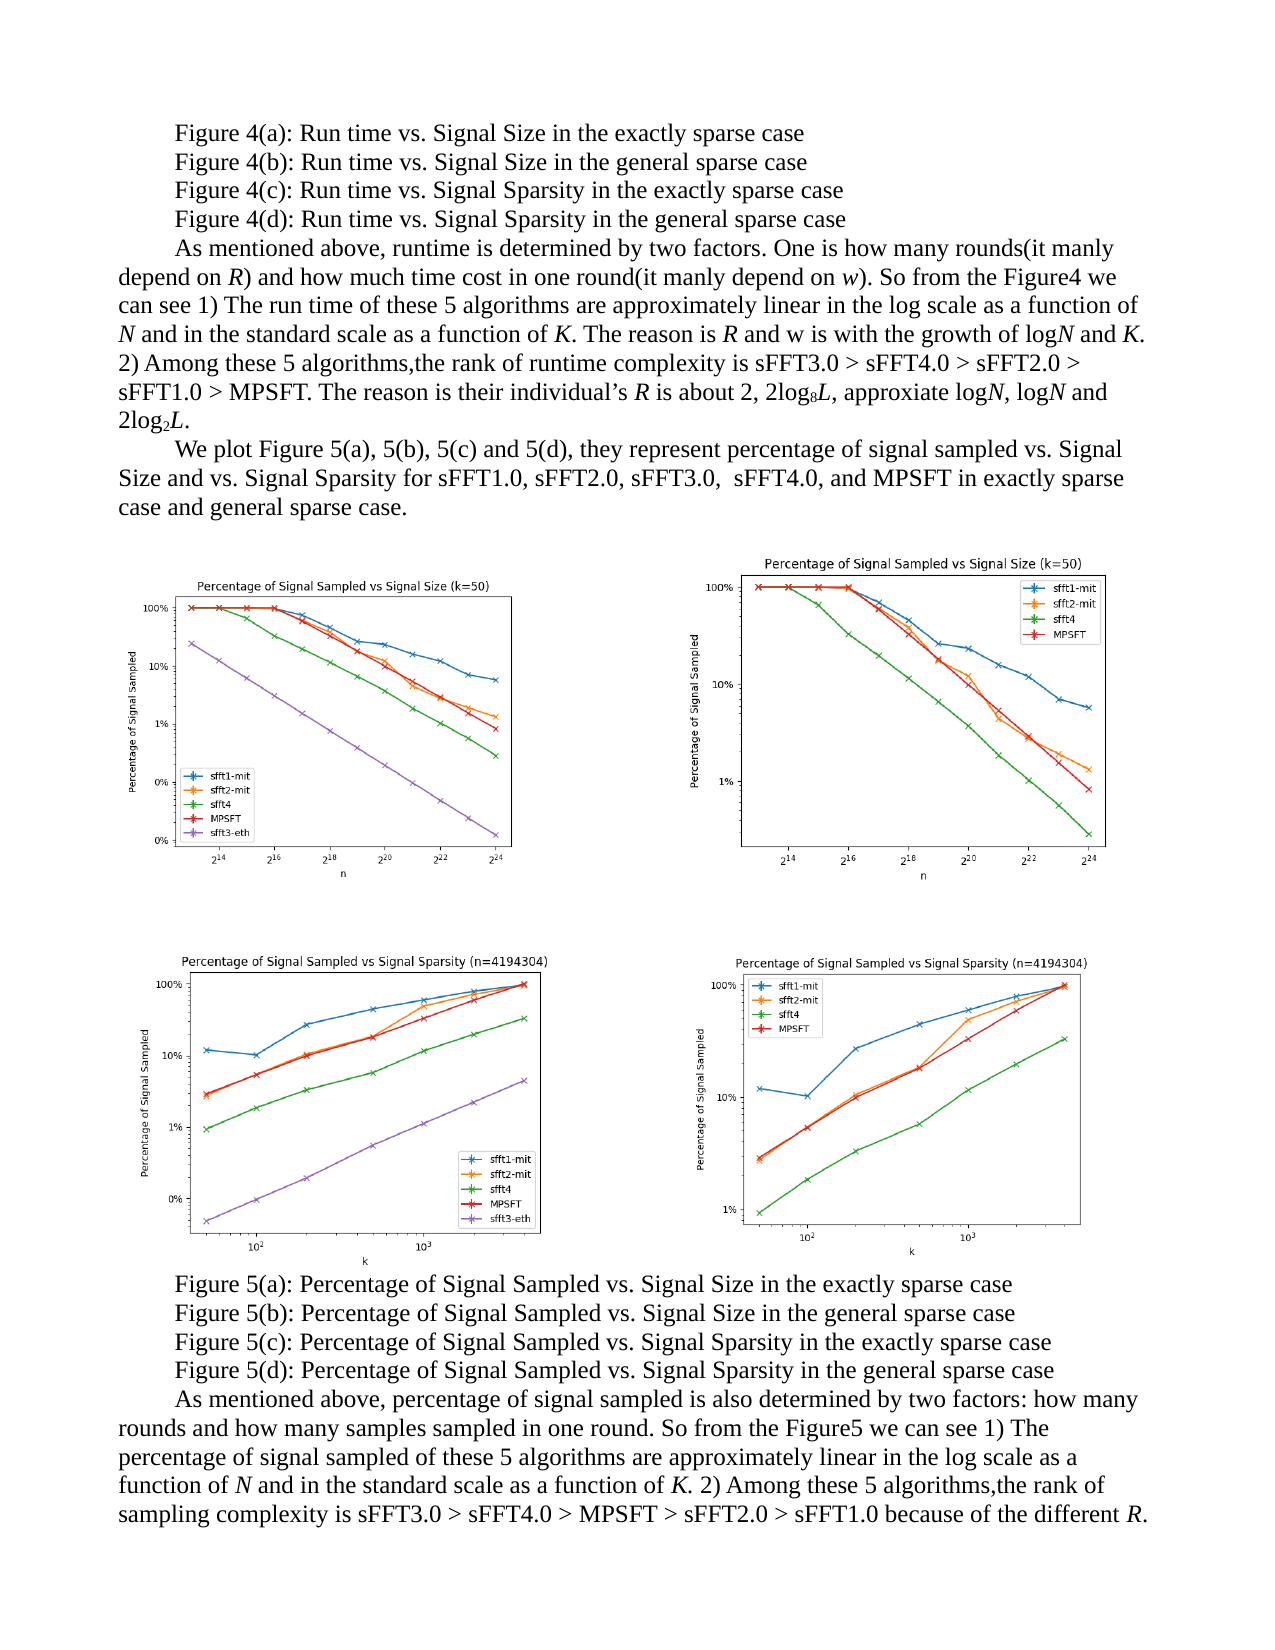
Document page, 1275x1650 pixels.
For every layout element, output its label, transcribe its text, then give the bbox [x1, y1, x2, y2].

text Figure 4(c): Run time vs. Signal Sparsity in the exactly sparse case [118, 176, 1157, 204]
text Figure 4(a): Run time vs. Signal Size in the exactly sparse case [118, 118, 1157, 147]
text As mentioned above, runtime is determined by two factors. One is how many rounds(it manly depend on R) and how much time cost in one round(it manly depend on w). So from the Figure4 we can see 1) The run time of these 5 algorithms are approximately linear in the log scale as a function of N and in the standard scale as a function of K. The reason is R and w is with the growth of logN and K. 2) Among these 5 algorithms,the rank of runtime complexity is sFFT3.0 > sFFT4.0 > sFFT2.0 > sFFT1.0 > MPSFT. The reason is their individual’s R is about 2, 2log8L, approxiate logN, logN and 2log2L. [118, 233, 1157, 434]
picture [121, 557, 554, 882]
text As mentioned above, percentage of signal sampled is also determined by two factors: how many rounds and how many samples sampled in one round. So from the Figure5 we can see 1) The percentage of signal sampled of these 5 algorithms are approximately linear in the log scale as a function of N and in the standard scale as a function of K. 2) Among these 5 algorithms,the rank of sampling complexity is sFFT3.0 > sFFT4.0 > MPSFT > sFFT2.0 > sFFT1.0 because of the different R. [118, 1384, 1157, 1528]
text Figure 5(b): Percentage of Signal Sampled vs. Signal Size in the general sparse case [118, 1298, 1157, 1327]
picture [133, 931, 585, 1270]
text Figure 4(b): Run time vs. Signal Size in the general sparse case [118, 147, 1157, 176]
text Figure 5(d): Percentage of Signal Sampled vs. Signal Sparsity in the general sparse case [118, 1356, 1157, 1384]
picture [682, 532, 1152, 885]
text Figure 5(a): Percentage of Signal Sampled vs. Signal Size in the exactly sparse case [118, 913, 1157, 1298]
text We plot Figure 5(a), 5(b), 5(c) and 5(d), they represent percentage of signal sampled vs. Signal Size and vs. Signal Sparsity for sFFT1.0, sFFT2.0, sFFT3.0, sFFT4.0, and MPSFT in exactly sparse case and general sparse case. [118, 434, 1157, 521]
text Figure 5(c): Percentage of Signal Sampled vs. Signal Sparsity in the exactly sparse case [118, 1327, 1157, 1356]
text Figure 4(d): Run time vs. Signal Sparsity in the general sparse case [118, 204, 1157, 233]
picture [689, 934, 1123, 1260]
